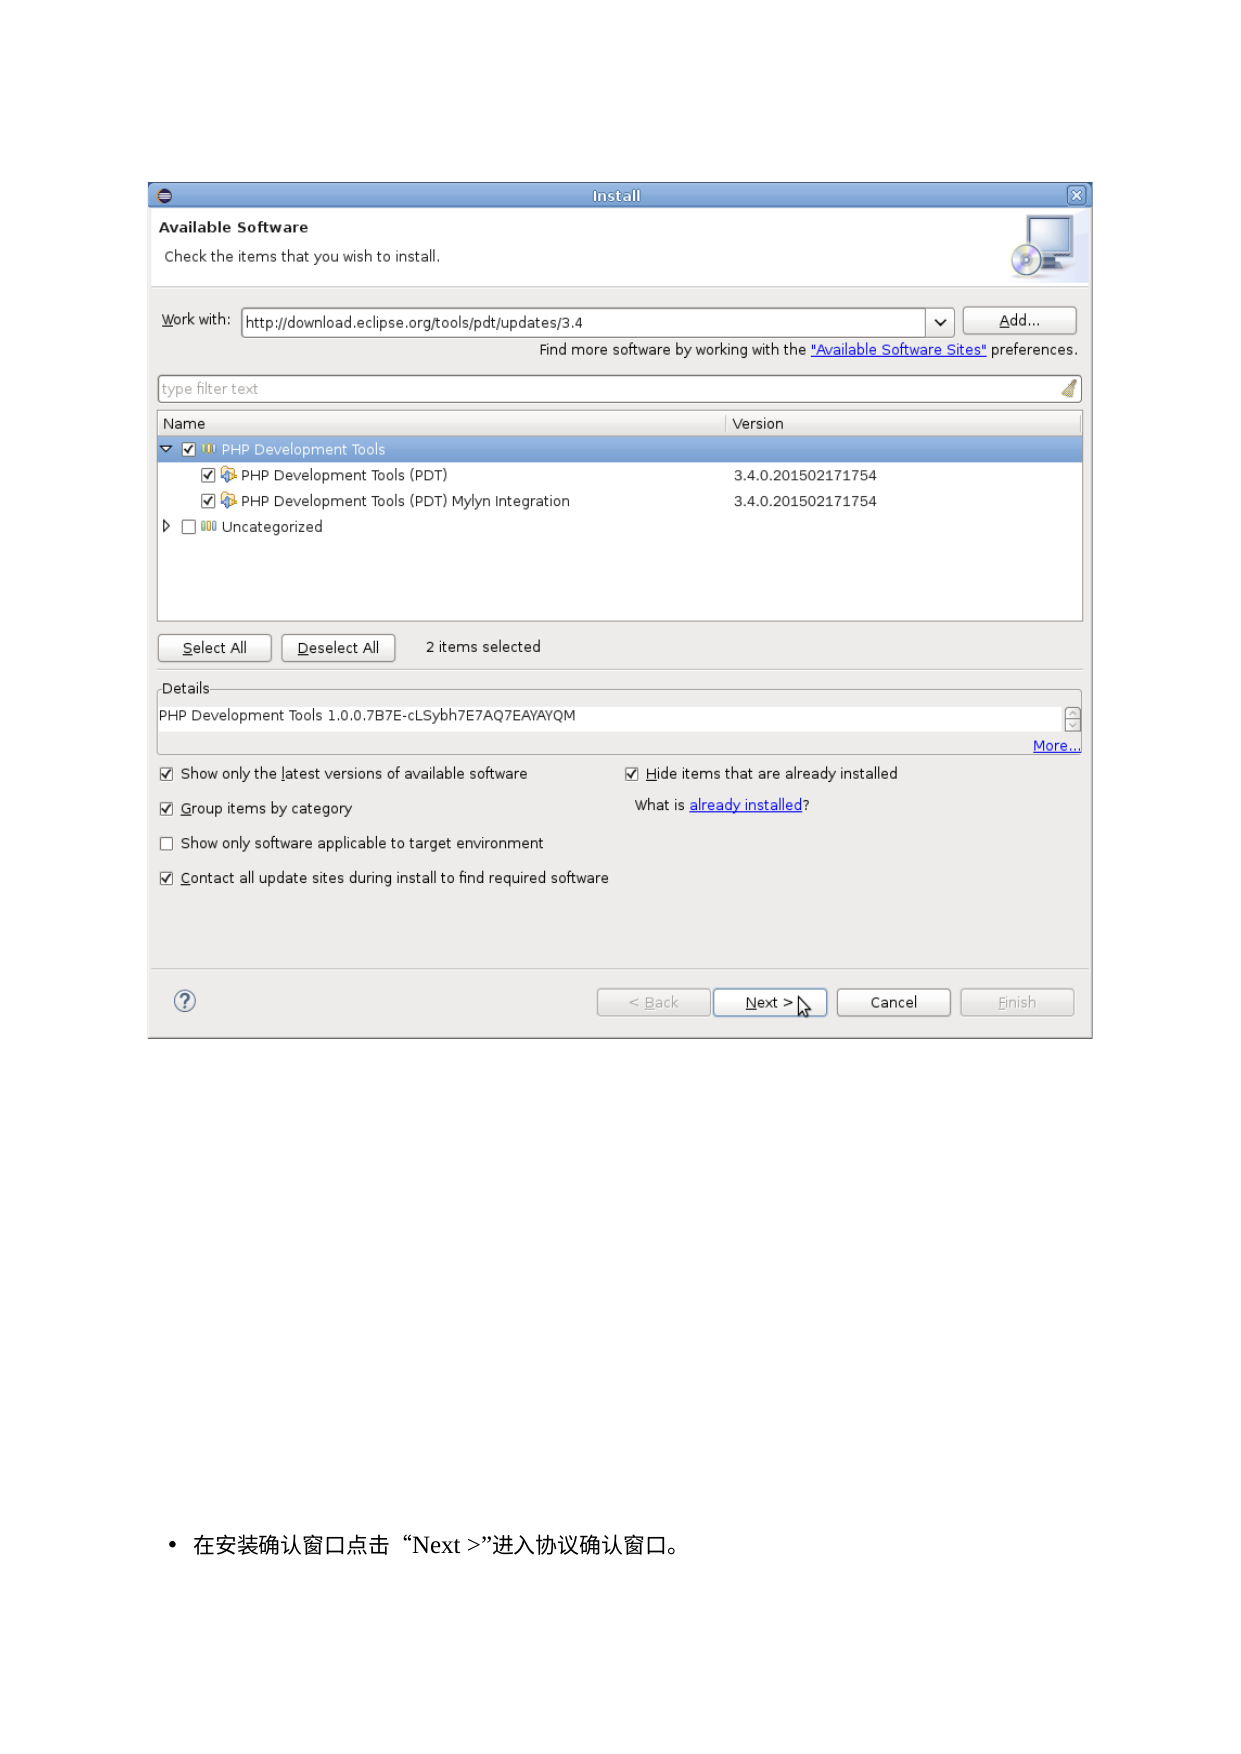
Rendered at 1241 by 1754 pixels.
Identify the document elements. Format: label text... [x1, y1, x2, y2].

picture [147, 182, 1093, 1039]
list 在安装确认窗口点击“Next >”进入协议确认窗口。 [168, 1528, 1122, 1559]
